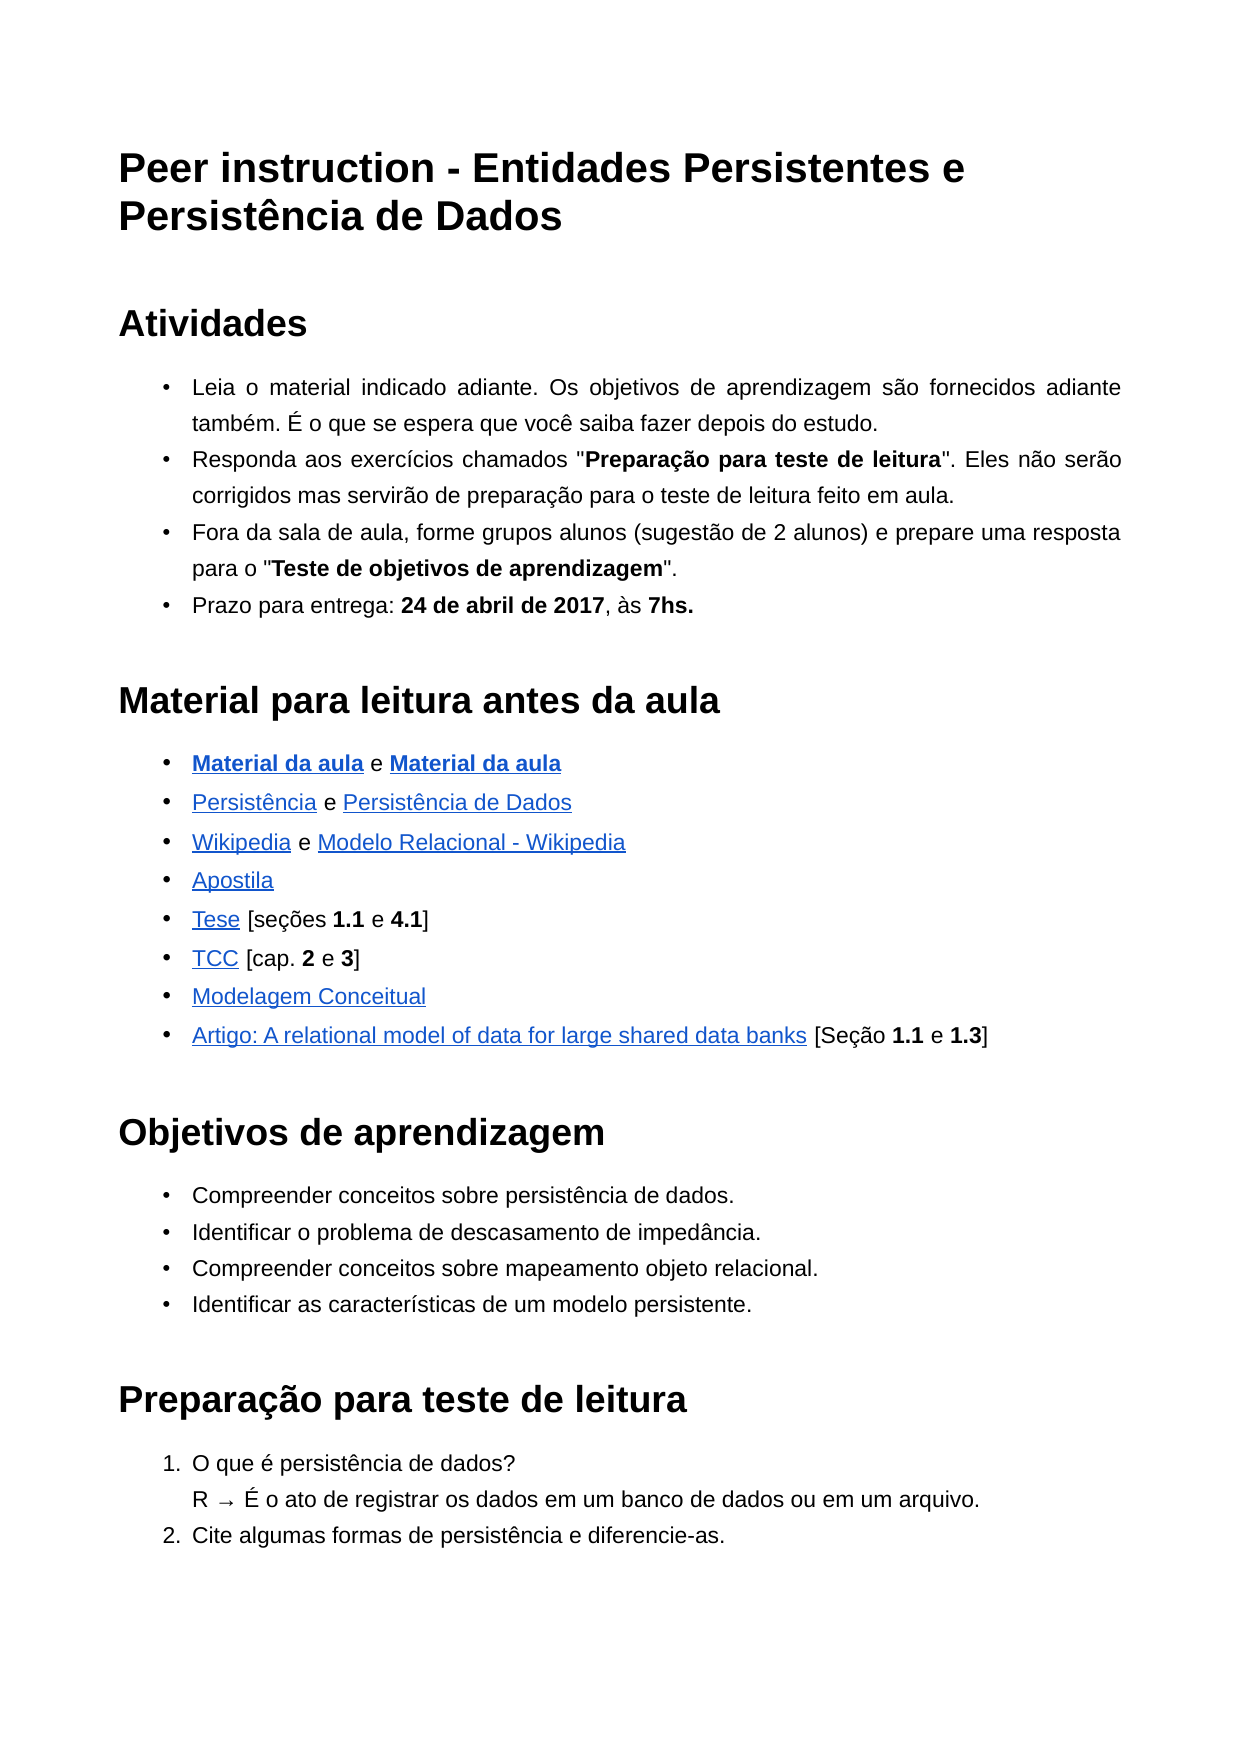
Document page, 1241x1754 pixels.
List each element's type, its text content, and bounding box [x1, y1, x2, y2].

list O que é persistência de dados? [162, 1449, 1122, 1476]
list Prazo para entrega: 24 de abril de 2017, às 7hs. [162, 592, 1122, 618]
subtitle Objetivos de aprendizagem [118, 1110, 1122, 1153]
subtitle Peer instruction - Entidades Persistentes e Persistência de Dados [118, 143, 1122, 239]
list Persistência e Persistência de Dados [162, 787, 1122, 816]
list Compreender conceitos sobre mapeamento objeto relacional. [162, 1255, 1122, 1281]
list Fora da sala de aula, forme grupos alunos (sugestão de 2 alunos) e prepare uma resposta para o "Teste de objetivos de aprendizagem". [162, 519, 1122, 582]
list Responda aos exercícios chamados "Preparação para teste de leitura". Eles não serão corrigidos mas servirão de preparação para o teste de leitura feito em aula. [162, 446, 1122, 509]
list Artigo: A relational model of data for large shared data banks [Seção 1.1 e 1.3] [162, 1020, 1122, 1049]
subtitle Preparação para teste de leitura [118, 1377, 1122, 1421]
list Wikipedia e Modelo Relacional - Wikipedia [162, 827, 1122, 856]
list Apostila [162, 867, 1122, 893]
list Leia o material indicado adiante. Os objetivos de aprendizagem são fornecidos adiante também. É o que se espera que você saiba fazer depois do estudo. [162, 373, 1122, 436]
list Material da aula e Material da aula [162, 750, 1122, 777]
list Identificar as características de um modelo persistente. [162, 1291, 1122, 1317]
list R → É o ato de registrar os dados em um banco de dados ou em um arquivo. [162, 1486, 1122, 1512]
subtitle Material para leitura antes da aula [118, 678, 1122, 721]
list Identificar o problema de descasamento de impedância. [162, 1218, 1122, 1245]
list Cite algumas formas de persistência e diferencie-as. [162, 1522, 1122, 1548]
list Modelagem Conceitual [162, 983, 1122, 1010]
list Tese [seções 1.1 e 4.1] [162, 904, 1122, 932]
subtitle Atividades [118, 301, 1122, 344]
list TCC [cap. 2 e 3] [162, 943, 1122, 972]
list Compreender conceitos sobre persistência de dados. [162, 1182, 1122, 1208]
